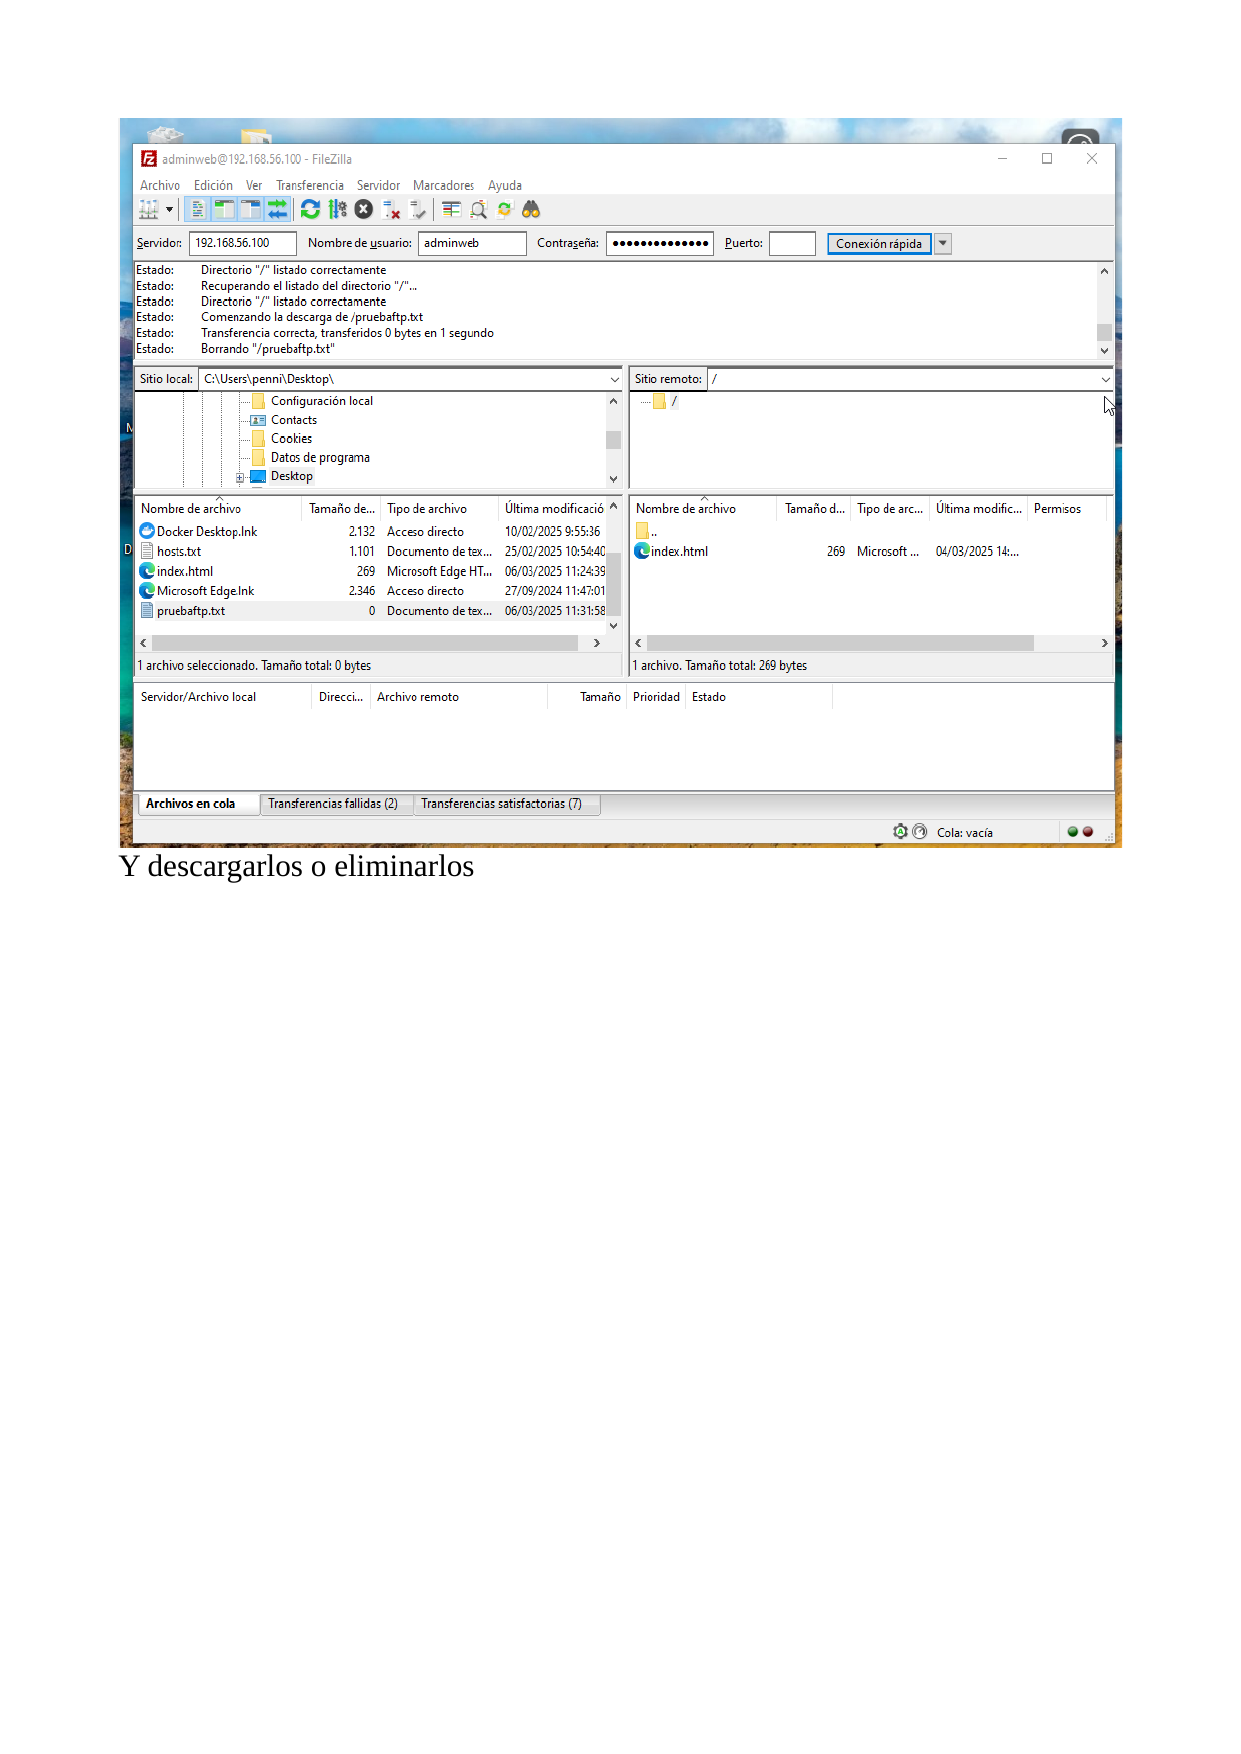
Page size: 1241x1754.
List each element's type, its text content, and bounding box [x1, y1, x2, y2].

text Y descargarlos o eliminarlos [118, 848, 1122, 884]
picture [118, 118, 1123, 848]
